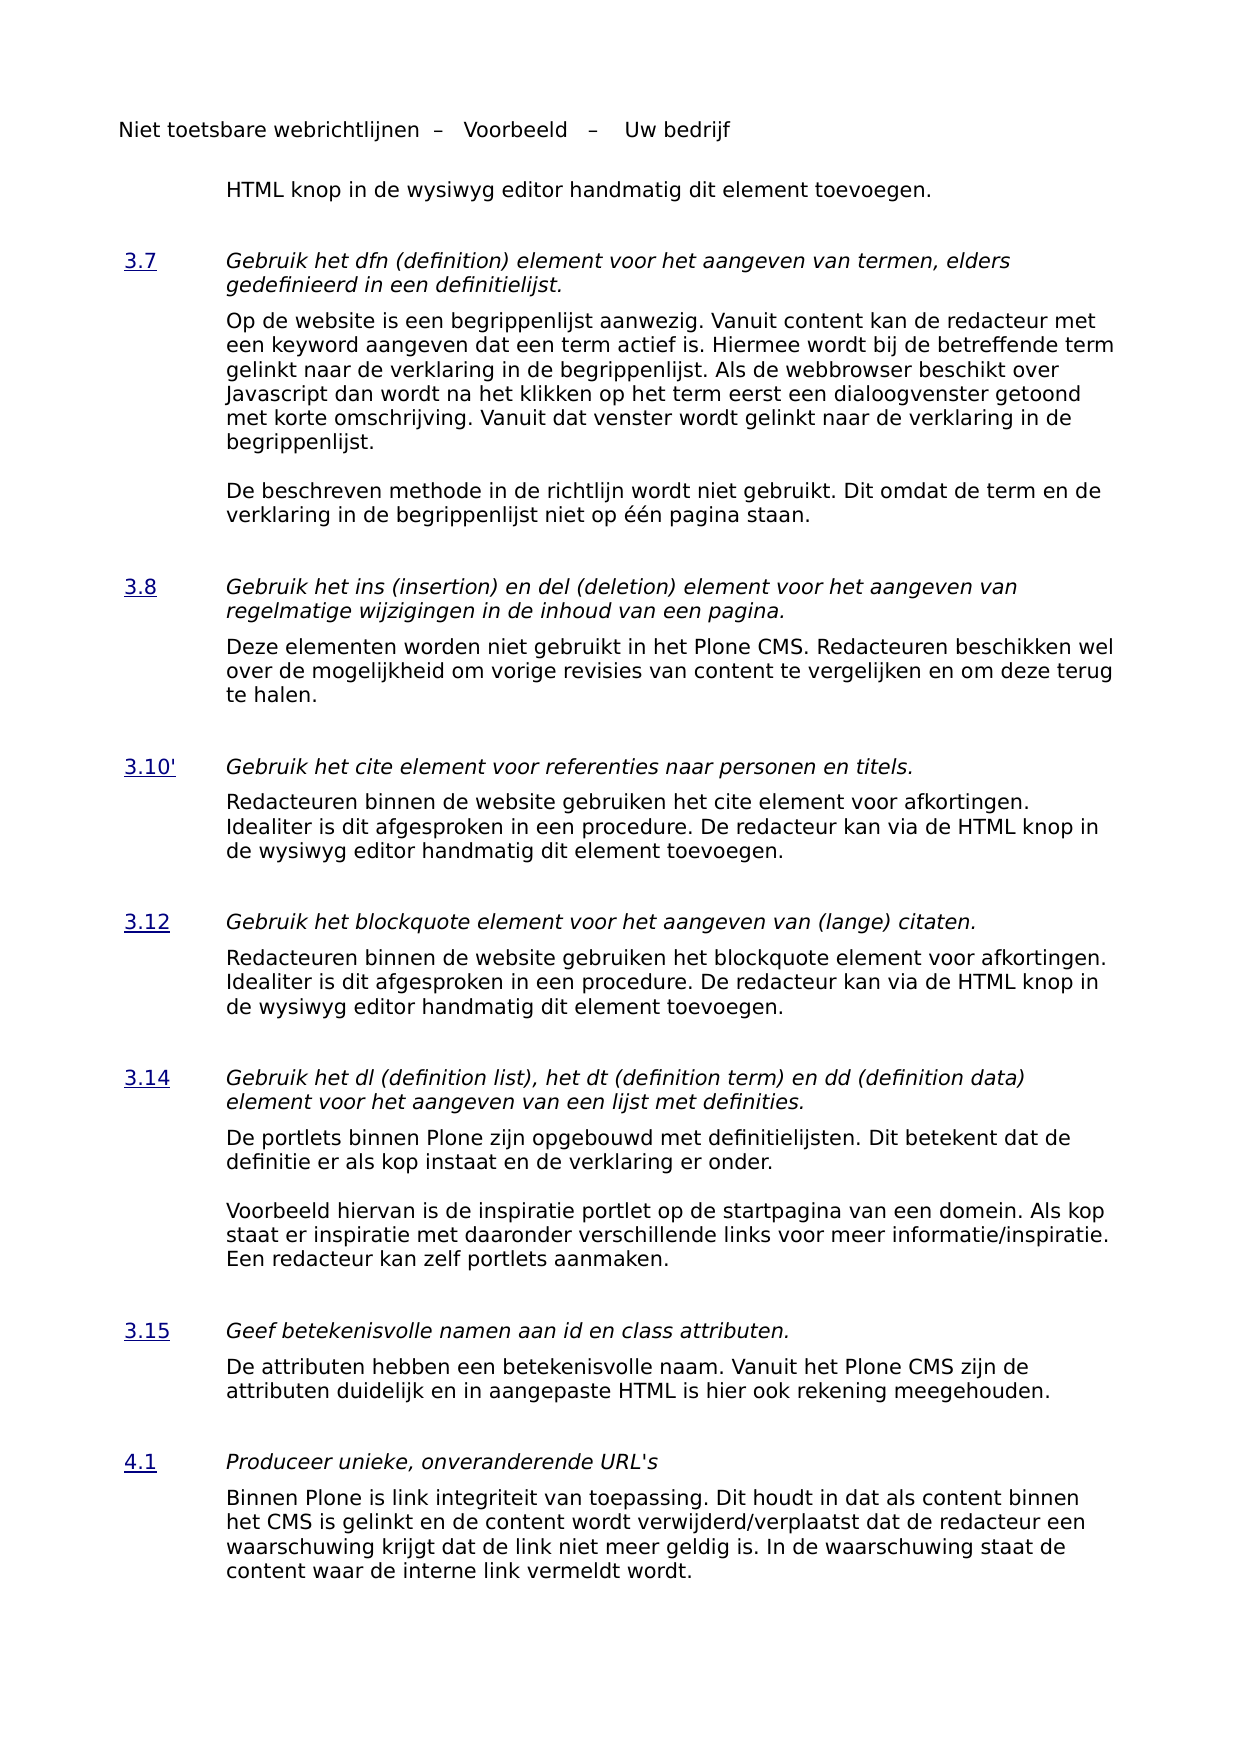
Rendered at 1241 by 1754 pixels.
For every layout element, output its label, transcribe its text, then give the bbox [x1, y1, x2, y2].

table_cell 4.1 [118, 1445, 220, 1480]
table_cell [118, 869, 220, 905]
table_cell Produceer unieke, onveranderende URL's [220, 1445, 1122, 1480]
table_cell [118, 303, 220, 533]
table_cell Gebruik het dl (definition list), het dt (definition term) en dd (definition data) element voor het aangeven van een lijst met definities. [220, 1060, 1122, 1120]
table_cell 3.8 [118, 569, 220, 629]
table_cell [118, 1278, 220, 1313]
table_cell 3.14 [118, 1060, 220, 1120]
table_cell [220, 869, 1122, 905]
table_cell [118, 785, 220, 869]
table_cell Gebruik het ins (insertion) en del (deletion) element voor het aangeven van regelmatige wijzigingen in de inhoud van een pagina. [220, 569, 1122, 629]
table_cell [118, 1120, 220, 1277]
table_cell Gebruik het blockquote element voor het aangeven van (lange) citaten. [220, 905, 1122, 940]
table_cell Redacteuren binnen de website gebruiken het cite element voor afkortingen. Idealiter is dit afgesproken in een procedure. De redacteur kan via de HTML knop in de wysiwyg editor handmatig dit element toevoegen. [220, 785, 1122, 869]
table_cell [118, 1409, 220, 1445]
table_cell [118, 1480, 220, 1589]
table_cell [118, 533, 220, 569]
table_cell [118, 629, 220, 713]
table_cell [118, 1025, 220, 1060]
table_cell 3.12 [118, 905, 220, 940]
table_cell [220, 533, 1122, 569]
table_cell [220, 1278, 1122, 1313]
table_cell Geef betekenisvolle namen aan id en class attributen. [220, 1313, 1122, 1349]
table_cell [220, 1589, 1122, 1625]
table_cell Gebruik het dfn (definition) element voor het aangeven van termen, elders gedefinieerd in een definitielijst. [220, 243, 1122, 303]
table_cell Deze elementen worden niet gebruikt in het Plone CMS. Redacteuren beschikken wel over de mogelijkheid om vorige revisies van content te vergelijken en om deze terug te halen. [220, 629, 1122, 713]
table_cell [118, 1349, 220, 1409]
table_cell HTML knop in de wysiwyg editor handmatig dit element toevoegen. [220, 172, 1122, 208]
table_cell De attributen hebben een betekenisvolle naam. Vanuit het Plone CMS zijn de attributen duidelijk en in aangepaste HTML is hier ook rekening meegehouden. [220, 1349, 1122, 1409]
table_cell 3.15 [118, 1313, 220, 1349]
table_cell 3.10' [118, 749, 220, 785]
table_cell [118, 713, 220, 749]
table_cell Binnen Plone is link integriteit van toepassing. Dit houdt in dat als content binnen het CMS is gelinkt en de content wordt verwijderd/verplaatst dat de redacteur een waarschuwing krijgt dat de link niet meer geldig is. In de waarschuwing staat de content waar de interne link vermeldt wordt. [220, 1480, 1122, 1589]
table_cell Redacteuren binnen de website gebruiken het blockquote element voor afkortingen. Idealiter is dit afgesproken in een procedure. De redacteur kan via de HTML knop in de wysiwyg editor handmatig dit element toevoegen. [220, 940, 1122, 1025]
table_cell [220, 1025, 1122, 1060]
table_cell Gebruik het cite element voor referenties naar personen en titels. [220, 749, 1122, 785]
table_cell [220, 713, 1122, 749]
table_cell Op de website is een begrippenlijst aanwezig. Vanuit content kan de redacteur met een keyword aangeven dat een term actief is. Hiermee wordt bij de betreffende term gelinkt naar de verklaring in de begrippenlijst. Als de webbrowser beschikt over Javascript dan wordt na het klikken op het term eerst een dialoogvenster getoond met korte omschrijving. Vanuit dat venster wordt gelinkt naar de verklaring in de begrippenlijst. De beschreven methode in de richtlijn wordt niet gebruikt. Dit omdat de term en de verklaring in de begrippenlijst niet op één pagina staan. [220, 303, 1122, 533]
table_cell De portlets binnen Plone zijn opgebouwd met definitielijsten. Dit betekent dat de definitie er als kop instaat en de verklaring er onder. Voorbeeld hiervan is de inspiratie portlet op de startpagina van een domein. Als kop staat er inspiratie met daaronder verschillende links voor meer informatie/inspiratie. Een redacteur kan zelf portlets aanmaken. [220, 1120, 1122, 1277]
table_cell [220, 1409, 1122, 1445]
table_cell [118, 172, 220, 208]
table_cell [118, 1589, 220, 1625]
table_cell [118, 940, 220, 1025]
table_cell [118, 208, 220, 243]
table_cell [220, 208, 1122, 243]
table_cell 3.7 [118, 243, 220, 303]
